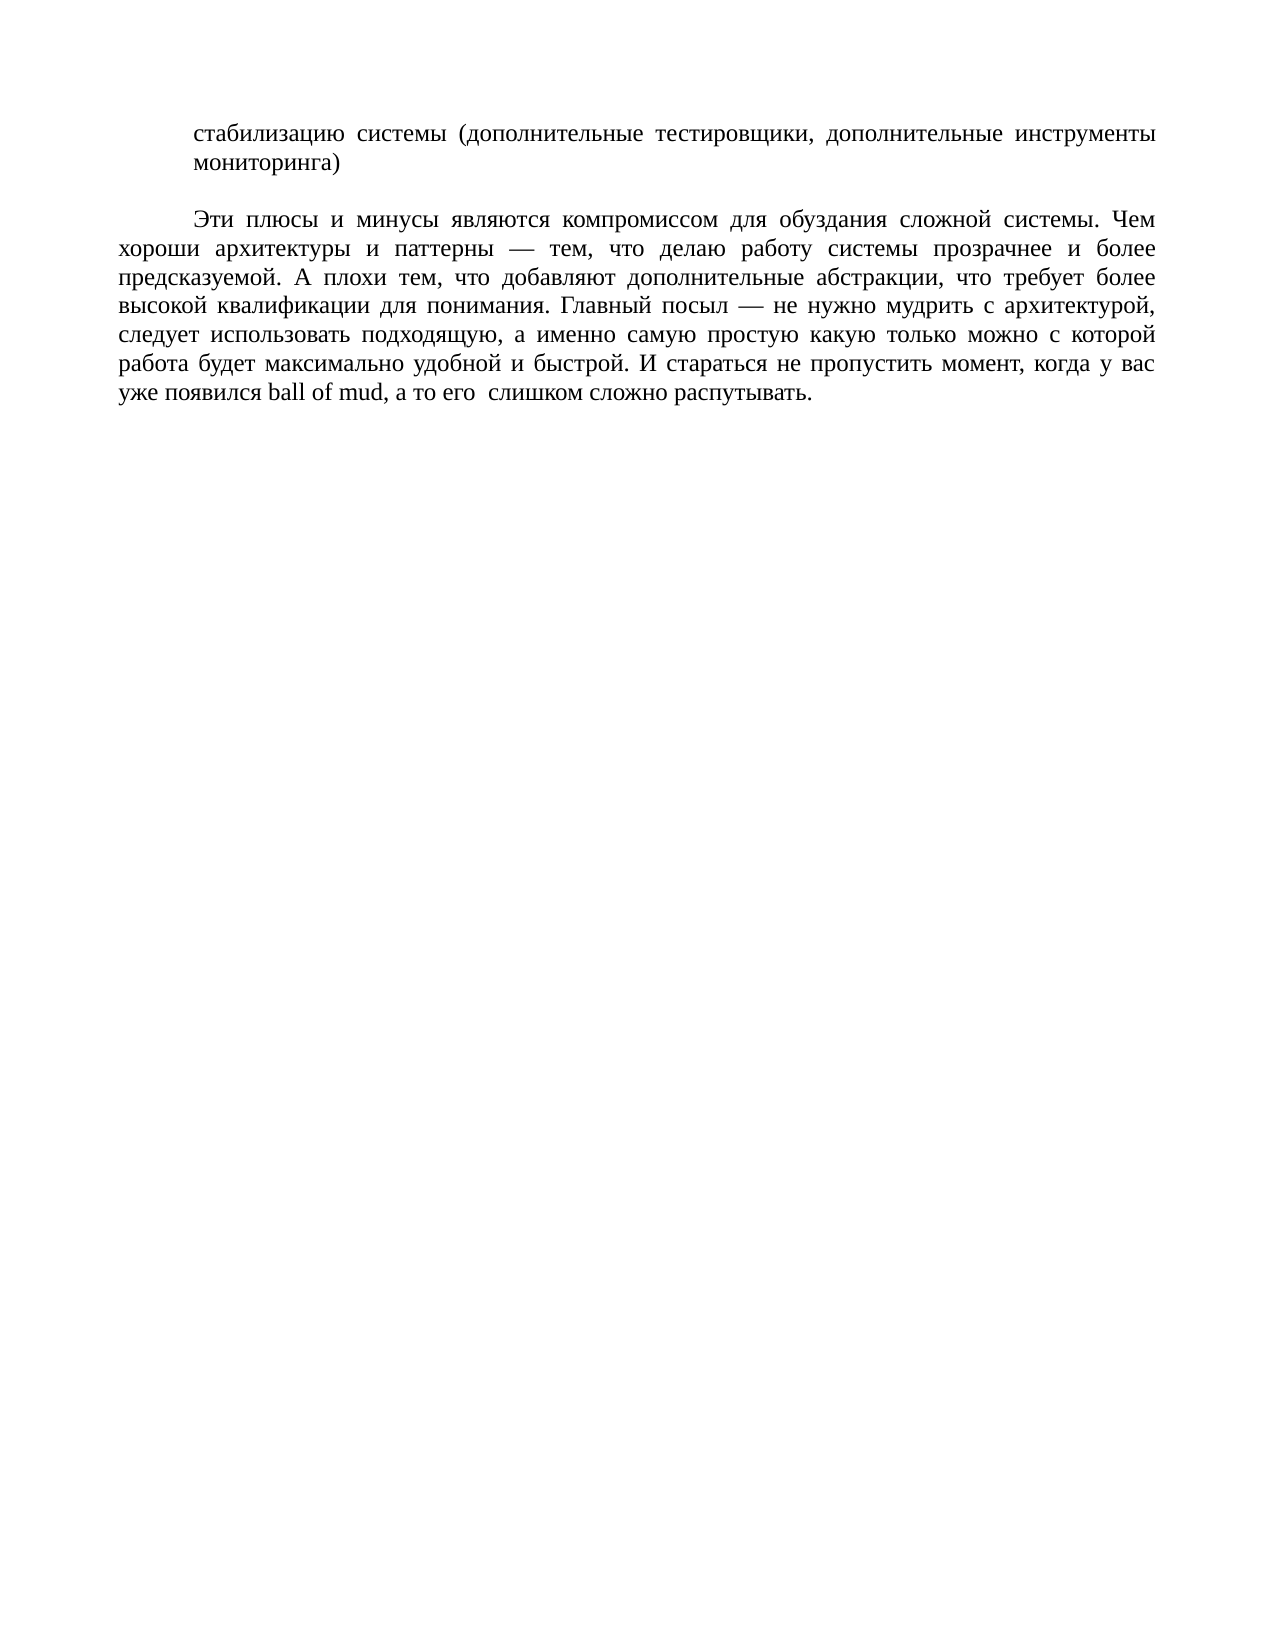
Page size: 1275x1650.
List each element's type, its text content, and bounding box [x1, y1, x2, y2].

text Эти плюсы и минусы являются компромиссом для обуздания сложной системы. Чем хороши архитектуры и паттерны — тем, что делаю работу системы прозрачнее и более предсказуемой. А плохи тем, что добавляют дополнительные абстракции, что требует более высокой квалификации для понимания. Главный посыл — не нужно мудрить с архитектурой, следует использовать подходящую, а именно самую простую какую только можно с которой работа будет максимально удобной и быстрой. И стараться не пропустить момент, когда у вас уже появился ball of mud, а то его слишком сложно распутывать. [118, 204, 1157, 406]
list стабилизацию системы (дополнительные тестировщики, дополнительные инструменты мониторинга) [156, 118, 1157, 176]
